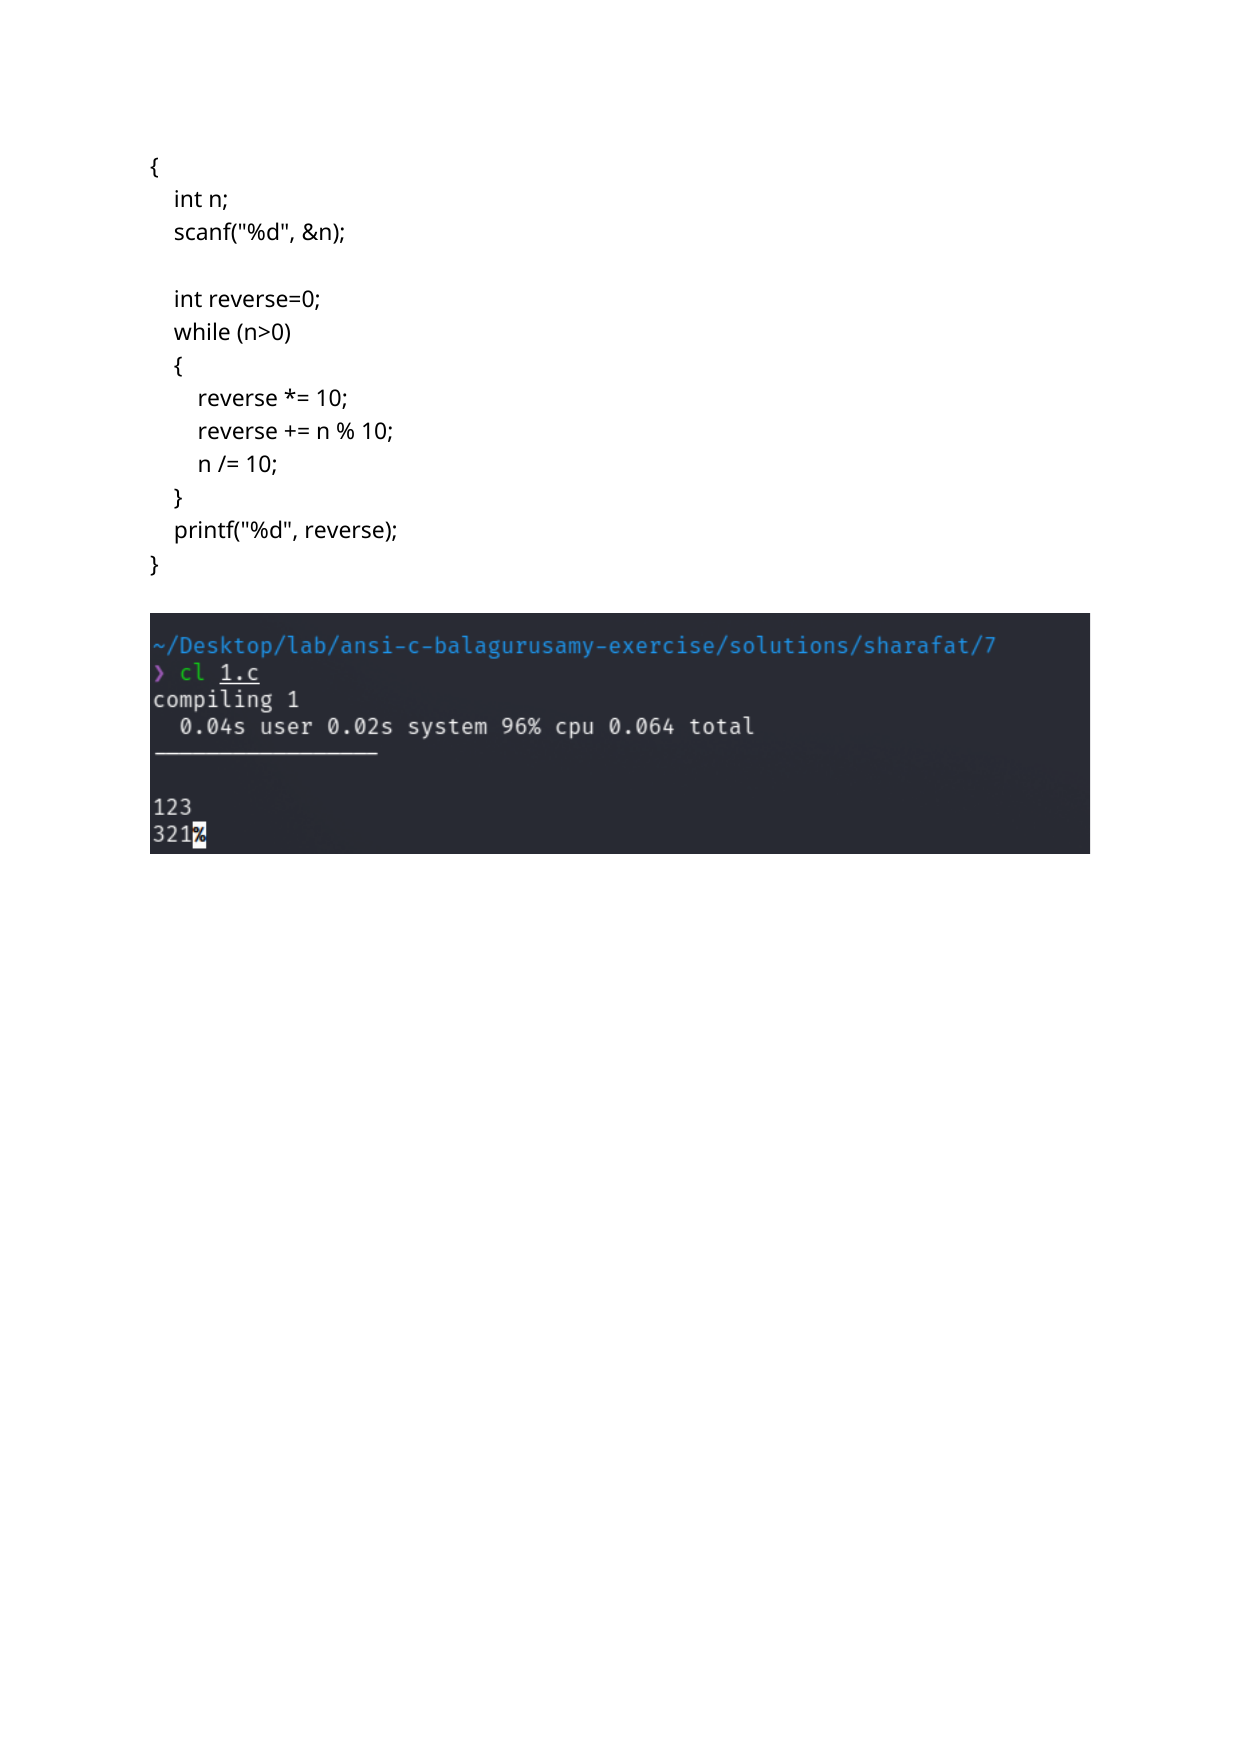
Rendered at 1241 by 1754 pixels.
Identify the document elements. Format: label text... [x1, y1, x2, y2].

picture [150, 613, 1091, 854]
text { int n; scanf("%d", &n); int reverse=0; while (n>0) { reverse *= 10; reverse += n % 10; n /= 10; } printf("%d", reverse); } [150, 150, 1090, 612]
